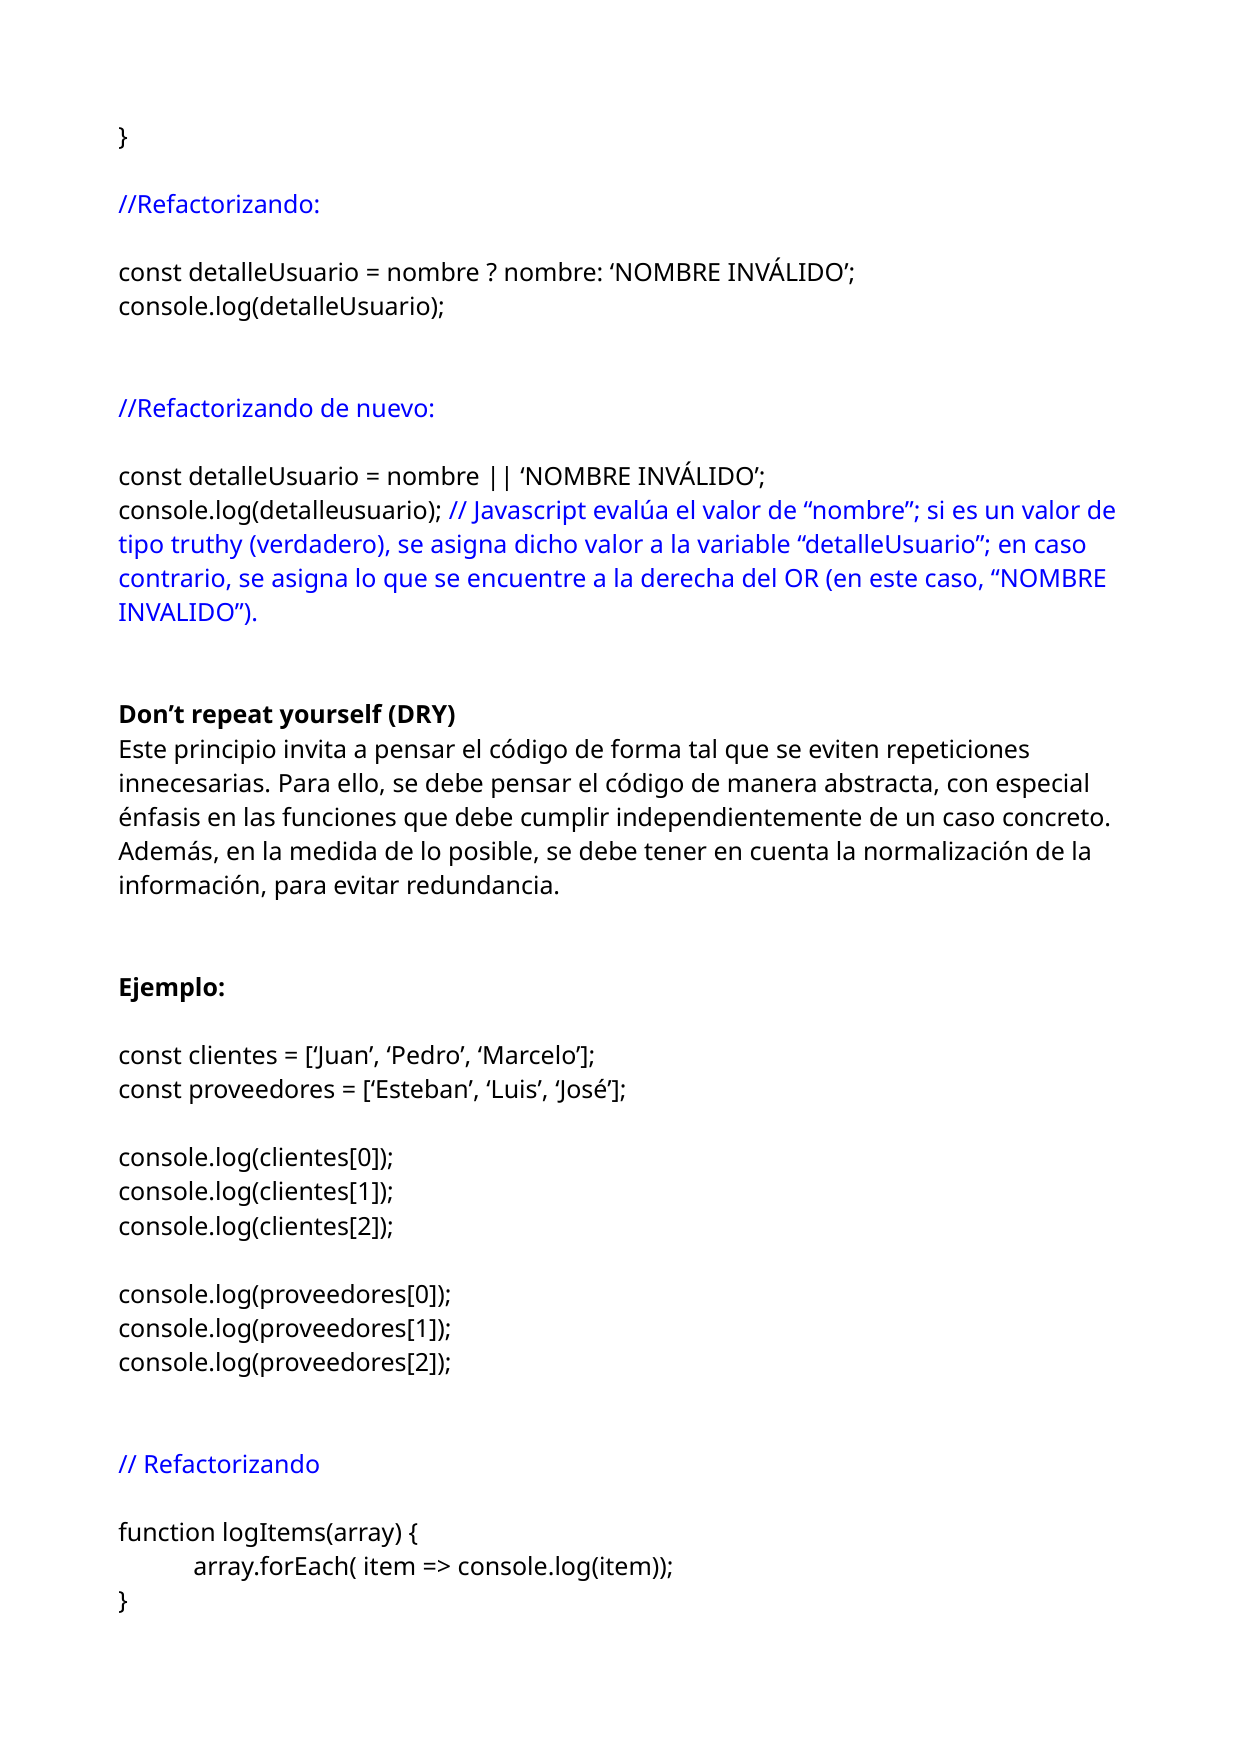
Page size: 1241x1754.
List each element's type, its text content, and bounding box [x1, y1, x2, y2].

text } [118, 1583, 1122, 1617]
text console.log(proveedores[0]); [118, 1276, 1122, 1310]
text const clientes = [‘Juan’, ‘Pedro’, ‘Marcelo’]; [118, 1038, 1122, 1072]
text console.log(clientes[0]); [118, 1140, 1122, 1174]
text const proveedores = [‘Esteban’, ‘Luis’, ‘José’]; [118, 1072, 1122, 1106]
text function logItems(array) { [118, 1515, 1122, 1549]
text console.log(clientes[1]); [118, 1174, 1122, 1208]
text } [118, 118, 1122, 152]
text Ejemplo: [118, 970, 1122, 1004]
text innecesarias. Para ello, se debe pensar el código de manera abstracta, con especial énfasis en las funciones que debe cumplir independientemente de un caso concreto. Además, en la medida de lo posible, se debe tener en cuenta la normalización de la información, para evitar redundancia. [118, 765, 1122, 902]
text //Refactorizando: [118, 186, 1122, 220]
text Este principio invita a pensar el código de forma tal que se eviten repeticiones [118, 731, 1122, 765]
text // Refactorizando [118, 1447, 1122, 1481]
text Don’t repeat yourself (DRY) [118, 697, 1122, 731]
text console.log(detalleUsuario); [118, 288, 1122, 322]
text console.log(clientes[2]); [118, 1208, 1122, 1242]
text const detalleUsuario = nombre ? nombre: ‘NOMBRE INVÁLIDO’; [118, 254, 1122, 288]
text //Refactorizando de nuevo: [118, 391, 1122, 425]
text console.log(detalleusuario); // Javascript evalúa el valor de “nombre”; si es un valor de tipo truthy (verdadero), se asigna dicho valor a la variable “detalleUsuario”; en caso contrario, se asigna lo que se encuentre a la derecha del OR (en este caso, “NOMBRE INVALIDO”). [118, 493, 1122, 629]
text const detalleUsuario = nombre || ‘NOMBRE INVÁLIDO’; [118, 459, 1122, 493]
text array.forEach( item => console.log(item)); [118, 1549, 1122, 1583]
text console.log(proveedores[2]); [118, 1344, 1122, 1378]
text console.log(proveedores[1]); [118, 1310, 1122, 1344]
